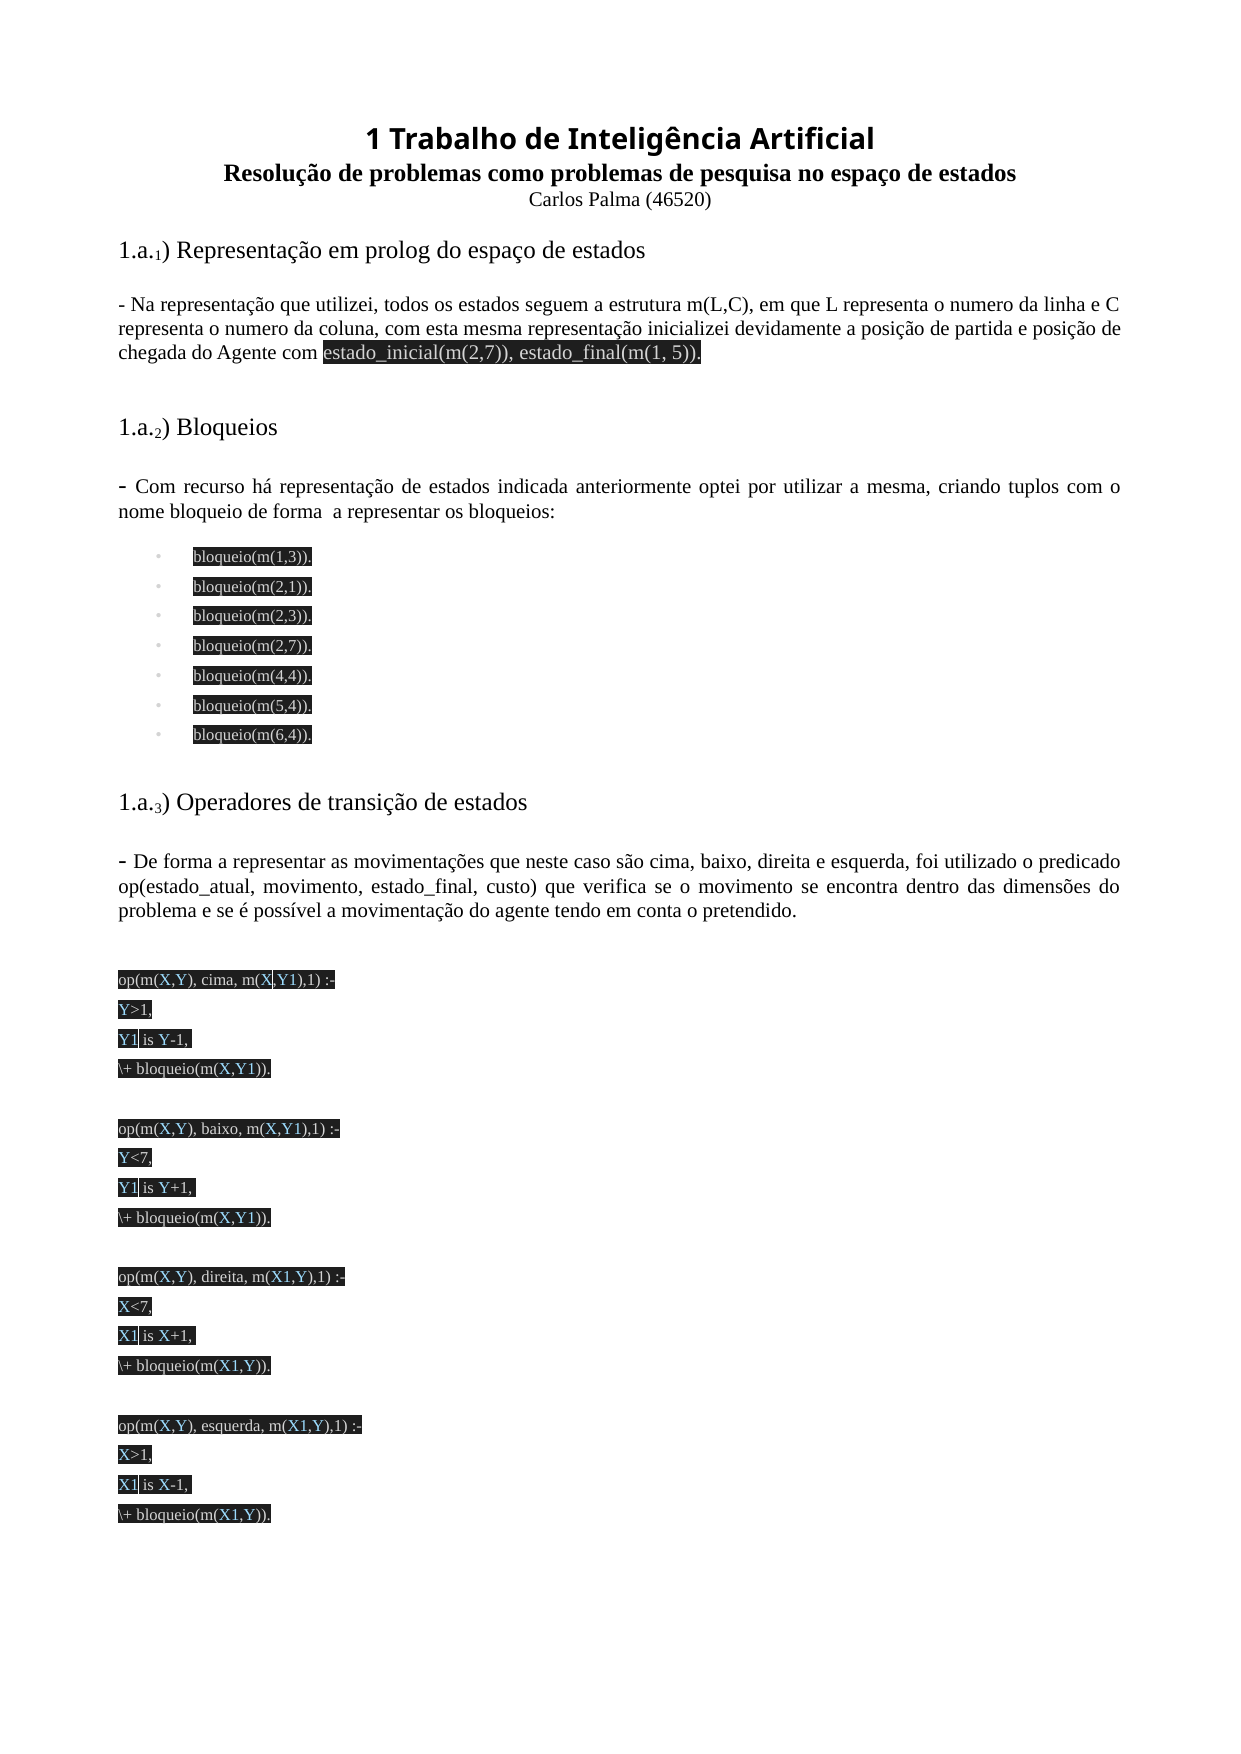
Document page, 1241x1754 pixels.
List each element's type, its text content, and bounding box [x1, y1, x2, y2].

text \+ bloqueio(m(X1,Y)). [118, 1345, 1122, 1375]
text X1 is X+1, [118, 1316, 1122, 1345]
list bloqueio(m(5,4)). [156, 685, 1122, 714]
text op(m(X,Y), cima, m(X,Y1),1) :- [118, 970, 1122, 989]
text Resolução de problemas como problemas de pesquisa no espaço de estados [118, 158, 1122, 187]
list bloqueio(m(6,4)). [156, 714, 1122, 744]
text \+ bloqueio(m(X1,Y)). [118, 1494, 1122, 1523]
text op(m(X,Y), baixo, m(X,Y1),1) :- [118, 1108, 1122, 1138]
text op(m(X,Y), direita, m(X1,Y),1) :- [118, 1256, 1122, 1286]
text X>1, [118, 1434, 1122, 1464]
text Y1 is Y+1, [118, 1167, 1122, 1197]
text \+ bloqueio(m(X,Y1)). [118, 1048, 1122, 1078]
text Carlos Palma (46520) [118, 187, 1122, 211]
list bloqueio(m(2,3)). [156, 596, 1122, 626]
text - Com recurso há representação de estados indicada anteriormente optei por utilizar a mesma, criando tuplos com o nome bloqueio de forma a representar os bloqueios: [118, 470, 1122, 523]
text Y1 is Y-1, [118, 1019, 1122, 1048]
list bloqueio(m(2,1)). [156, 566, 1122, 596]
list bloqueio(m(4,4)). [156, 655, 1122, 685]
text op(m(X,Y), esquerda, m(X1,Y),1) :- [118, 1405, 1122, 1434]
text X<7, [118, 1286, 1122, 1316]
text Y>1, [118, 989, 1122, 1019]
text X1 is X-1, [118, 1464, 1122, 1494]
text - De forma a representar as movimentações que neste caso são cima, baixo, direita e esquerda, foi utilizado o predicado op(estado_atual, movimento, estado_final, custo) que verifica se o movimento se encontra dentro das dimensões do problema e se é possível a movimentação do agente tendo em conta o pretendido. [118, 845, 1122, 922]
list bloqueio(m(2,7)). [156, 626, 1122, 655]
text 1 Trabalho de Inteligência Artificial [118, 118, 1122, 158]
text 1.a.1) Representação em prolog do espaço de estados [118, 235, 1122, 263]
text \+ bloqueio(m(X,Y1)). [118, 1197, 1122, 1227]
text Y<7, [118, 1138, 1122, 1167]
list bloqueio(m(1,3)). [156, 547, 1122, 566]
text 1.a.2) Bloqueios [118, 412, 1122, 441]
text 1.a.3) Operadores de transição de estados [118, 787, 1122, 816]
text - Na representação que utilizei, todos os estados seguem a estrutura m(L,C), em que L representa o numero da linha e C representa o numero da coluna, com esta mesma representação inicializei devidamente a posição de partida e posição de chegada do Agente com estado_inicial(m(2,7)), estado_final(m(1, 5)). [118, 292, 1122, 364]
